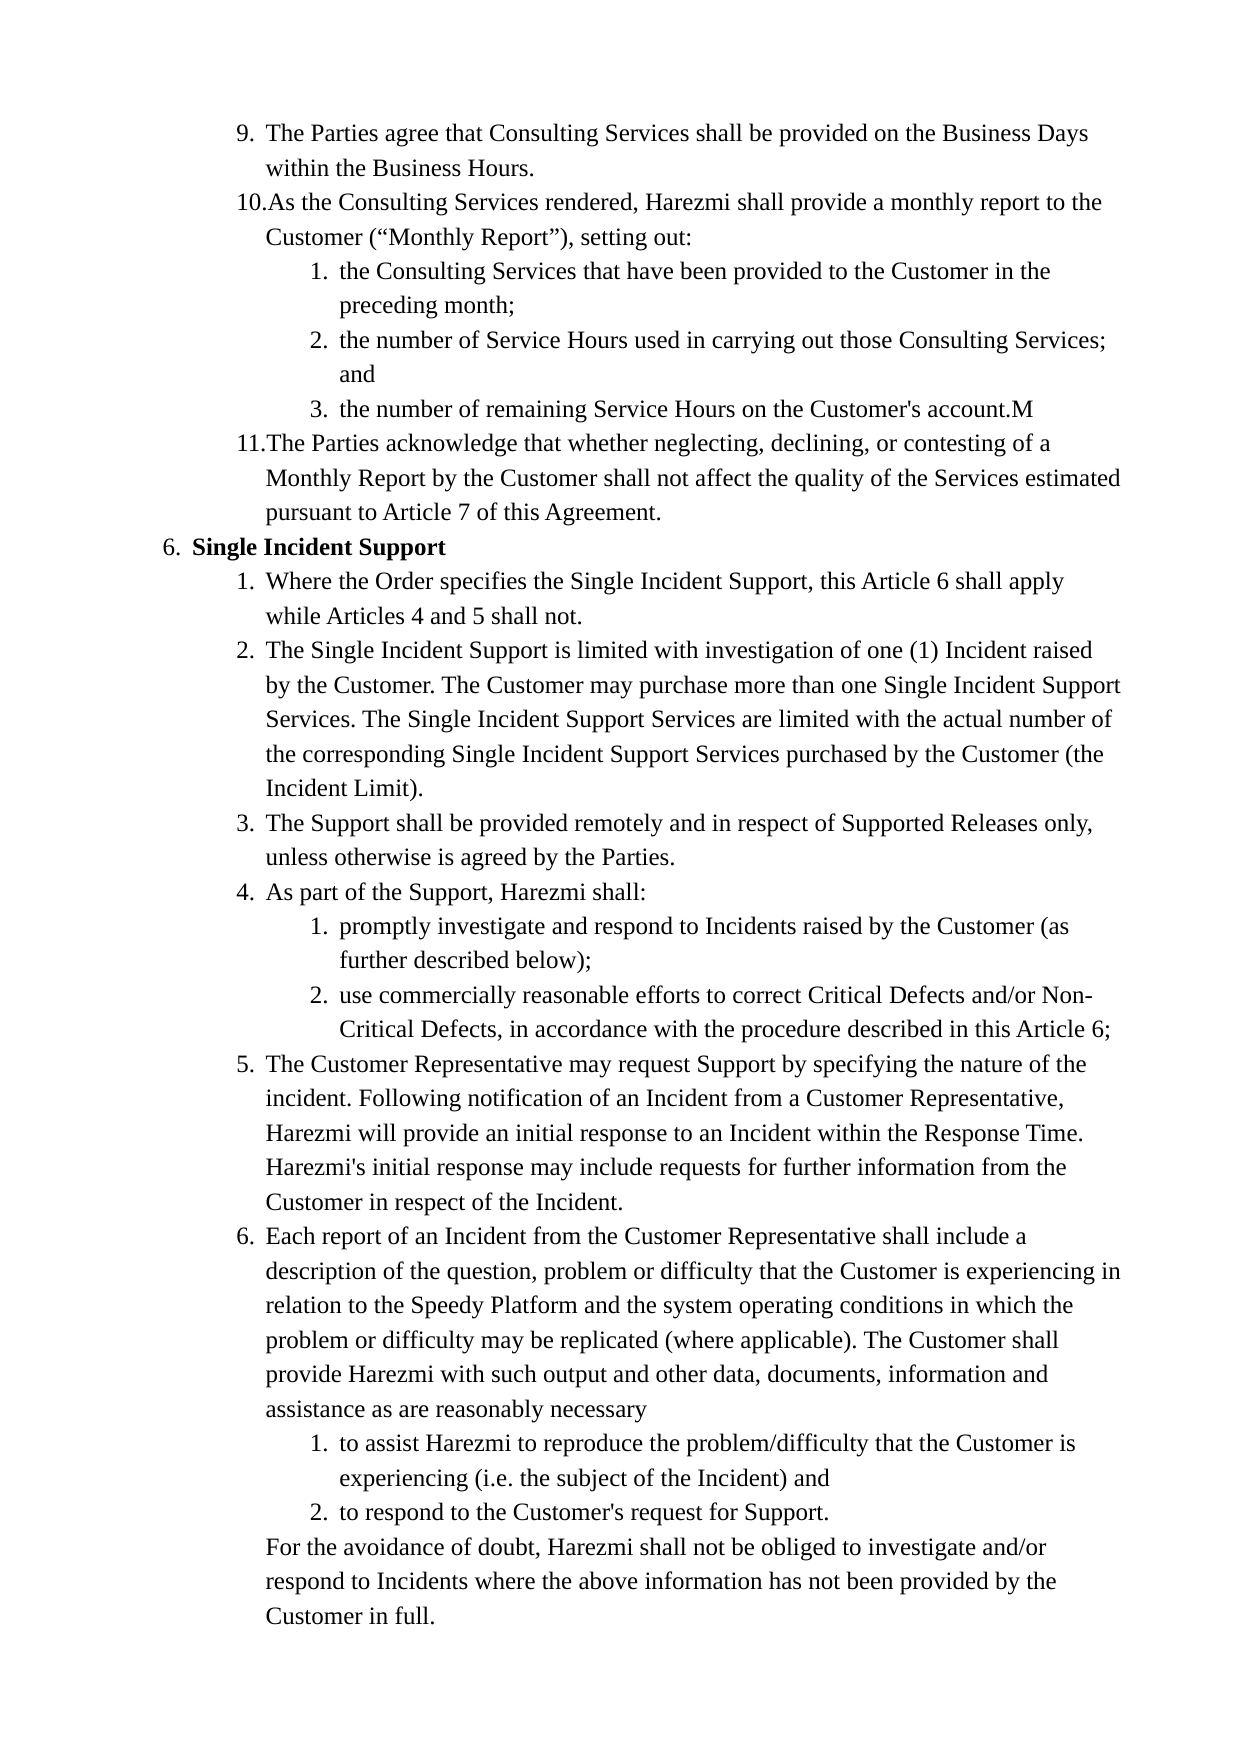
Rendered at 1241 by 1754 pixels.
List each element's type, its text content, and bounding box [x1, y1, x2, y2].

list As the Consulting Services rendered, Harezmi shall provide a monthly report to the Customer (“Monthly Report”), setting out: [236, 187, 1122, 250]
list Where the Order specifies the Single Incident Support, this Article 6 shall apply while Articles 4 and 5 shall not. [236, 566, 1122, 629]
list The Support shall be provided remotely and in respect of Supported Releases only, unless otherwise is agreed by the Parties. [236, 808, 1122, 871]
list the number of Service Hours used in carrying out those Consulting Services; and [309, 325, 1122, 388]
list The Single Incident Support is limited with investigation of one (1) Incident raised by the Customer. The Customer may purchase more than one Single Incident Support Services. The Single Incident Support Services are limited with the actual number of the corresponding Single Incident Support Services purchased by the Customer (the Incident Limit). [236, 635, 1122, 802]
list the number of remaining Service Hours on the Customer's account.M [309, 394, 1122, 423]
list to assist Harezmi to reproduce the problem/difficulty that the Customer is experiencing (i.e. the subject of the Incident) and [309, 1428, 1122, 1492]
list As part of the Support, Harezmi shall: [236, 877, 1122, 905]
list The Parties acknowledge that whether neglecting, declining, or contesting of a Monthly Report by the Customer shall not affect the quality of the Services estimated pursuant to Article 7 of this Agreement. [236, 428, 1122, 526]
list to respond to the Customer's request for Support. [309, 1497, 1122, 1526]
list use commercially reasonable efforts to correct Critical Defects and/or Non-Critical Defects, in accordance with the procedure described in this Article 6; [309, 980, 1122, 1043]
list For the avoidance of doubt, Harezmi shall not be obliged to investigate and/or respond to Incidents where the above information has not been provided by the Customer in full. [236, 1532, 1122, 1629]
list Each report of an Incident from the Customer Representative shall include a description of the question, problem or difficulty that the Customer is experiencing in relation to the Speedy Platform and the system operating conditions in which the problem or difficulty may be replicated (where applicable). The Customer shall provide Harezmi with such output and other data, documents, information and assistance as are reasonably necessary [236, 1221, 1122, 1423]
list promptly investigate and respond to Incidents raised by the Customer (as further described below); [309, 911, 1122, 974]
list Single Incident Support [162, 532, 1122, 561]
list the Consulting Services that have been provided to the Customer in the preceding month; [309, 256, 1122, 319]
list The Customer Representative may request Support by specifying the nature of the incident. Following notification of an Incident from a Customer Representative, Harezmi will provide an initial response to an Incident within the Response Time. Harezmi's initial response may include requests for further information from the Customer in respect of the Incident. [236, 1049, 1122, 1216]
list The Parties agree that Consulting Services shall be provided on the Business Days within the Business Hours. [236, 118, 1122, 181]
